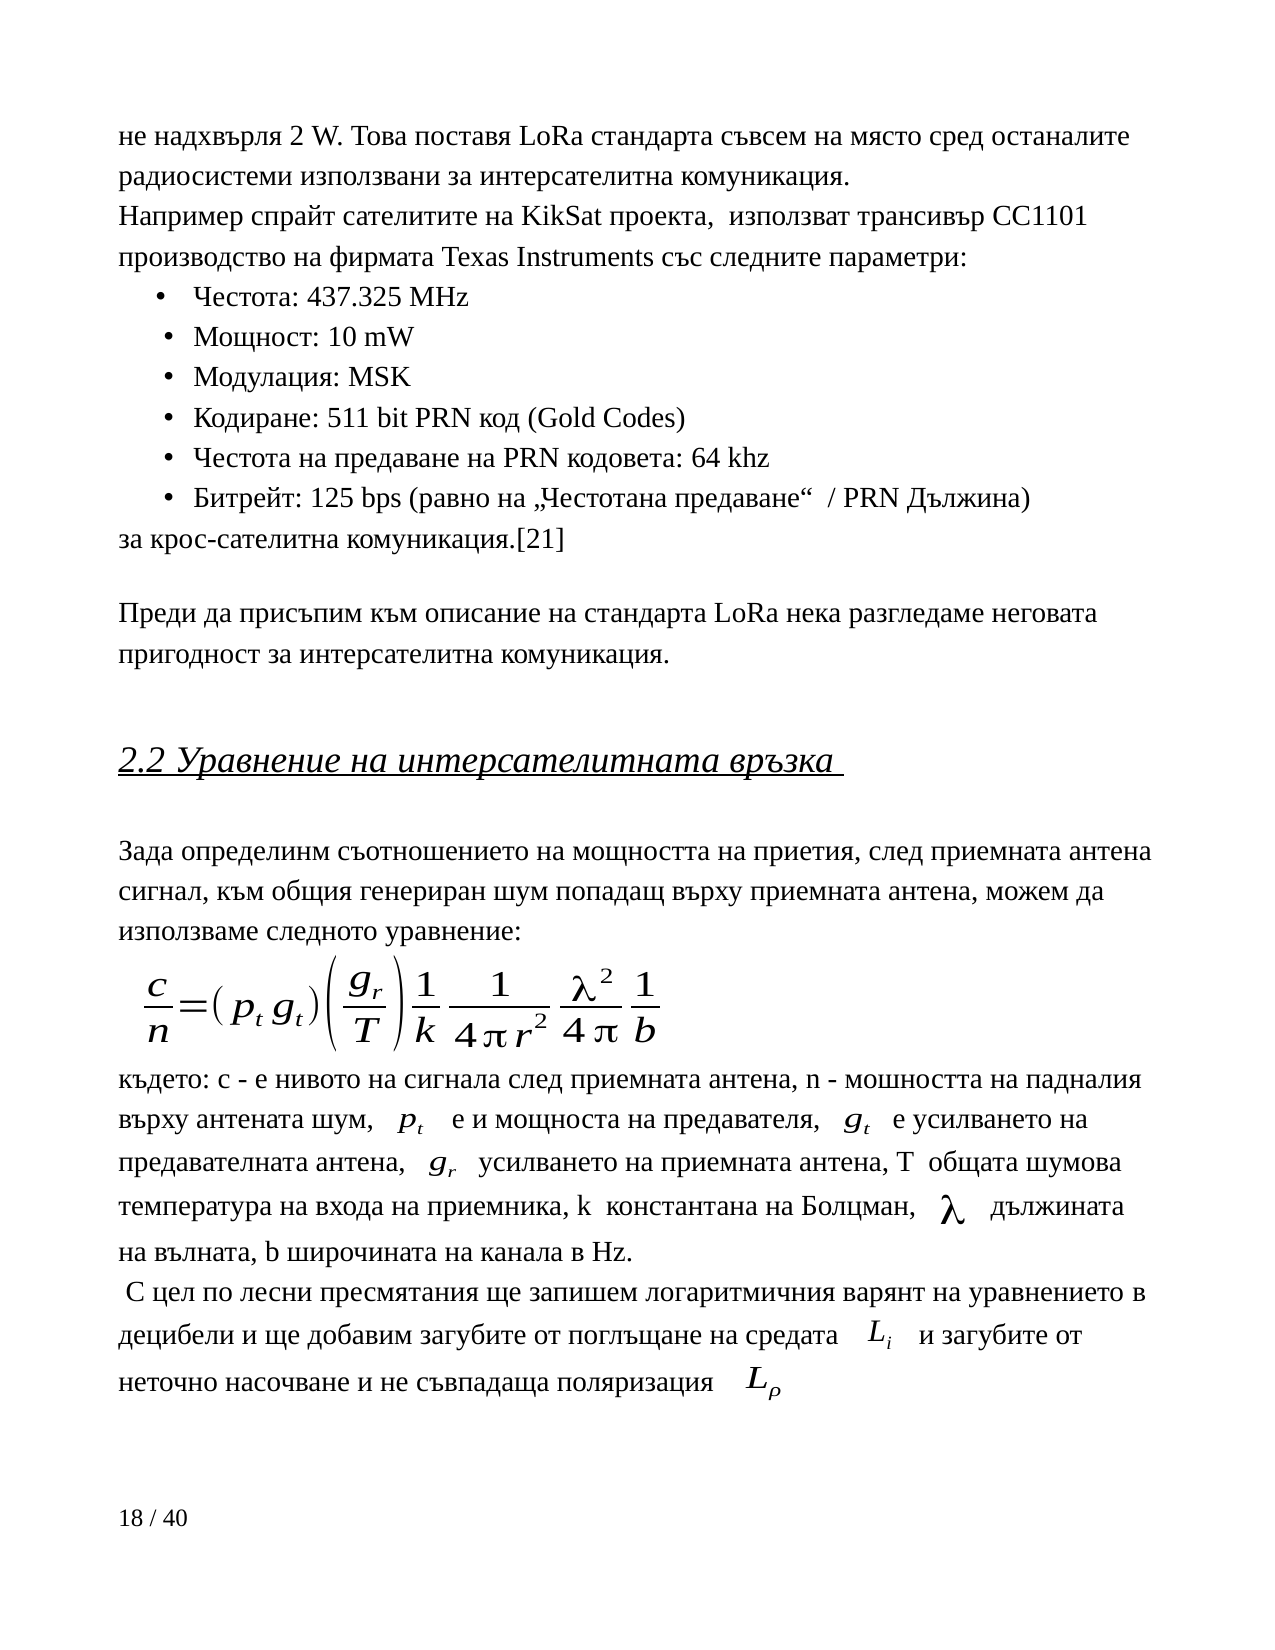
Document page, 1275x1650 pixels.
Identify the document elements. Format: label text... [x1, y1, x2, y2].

text където: c - е нивото на сигнала след приемната антена, n - мошността на падналия върху антената шум, e и мощноста на предавателя,е усилването на предавателната антена,усилването на приемната антена, T общата шумова температура на входа на приемника, k константана на Болцман,дължината на вълната, b широчината на канала в Hz. [118, 1061, 1157, 1267]
subtitle 2.2 Уравнение на интерсателитната връзка [118, 737, 1157, 780]
text С цел по лесни пресмятания ще запишем логаритмичния варянт на уравнението в децибели и ще добавим загубите от поглъщане на средата и загубите от неточно насочване и не съвпадаща поляризация [118, 1274, 1157, 1401]
list Кодиране: 511 bit PRN код (Gold Codes) [164, 400, 1157, 433]
text не надхвърля 2 W. Това поставя LoRa стандарта съвсем на място сред останалите радиосистеми използвани за интерсателитна комуникация. [118, 118, 1157, 192]
text Зада определинм съотношението на мощността на приетия, след приемната антена сигнал, към общия генериран шум попадащ върху приемната антена, можем да използваме следното уравнение: [118, 833, 1157, 947]
text Преди да присъпим към описание на стандарта LoRa нека разгледаме неговата пригодност за интерсателитна комуникация. [118, 596, 1157, 669]
text за крос-сателитна комуникация.[21] [118, 521, 1157, 554]
list Модулация: MSK [164, 359, 1157, 393]
list Честота: 437.325 MHz [156, 279, 1157, 313]
text Например спрайт сателитите на KikSat проекта, използват трансивър CC1101 производство на фирмата Texas Instruments със следните параметри: [118, 198, 1157, 272]
list Честота на предаване на PRN кодовета: 64 khz [164, 440, 1157, 474]
list Битрейт: 125 bps (равно на „Честотана предаване“ / PRN Дължина) [164, 481, 1157, 514]
list Мощност: 10 mW [164, 319, 1157, 353]
